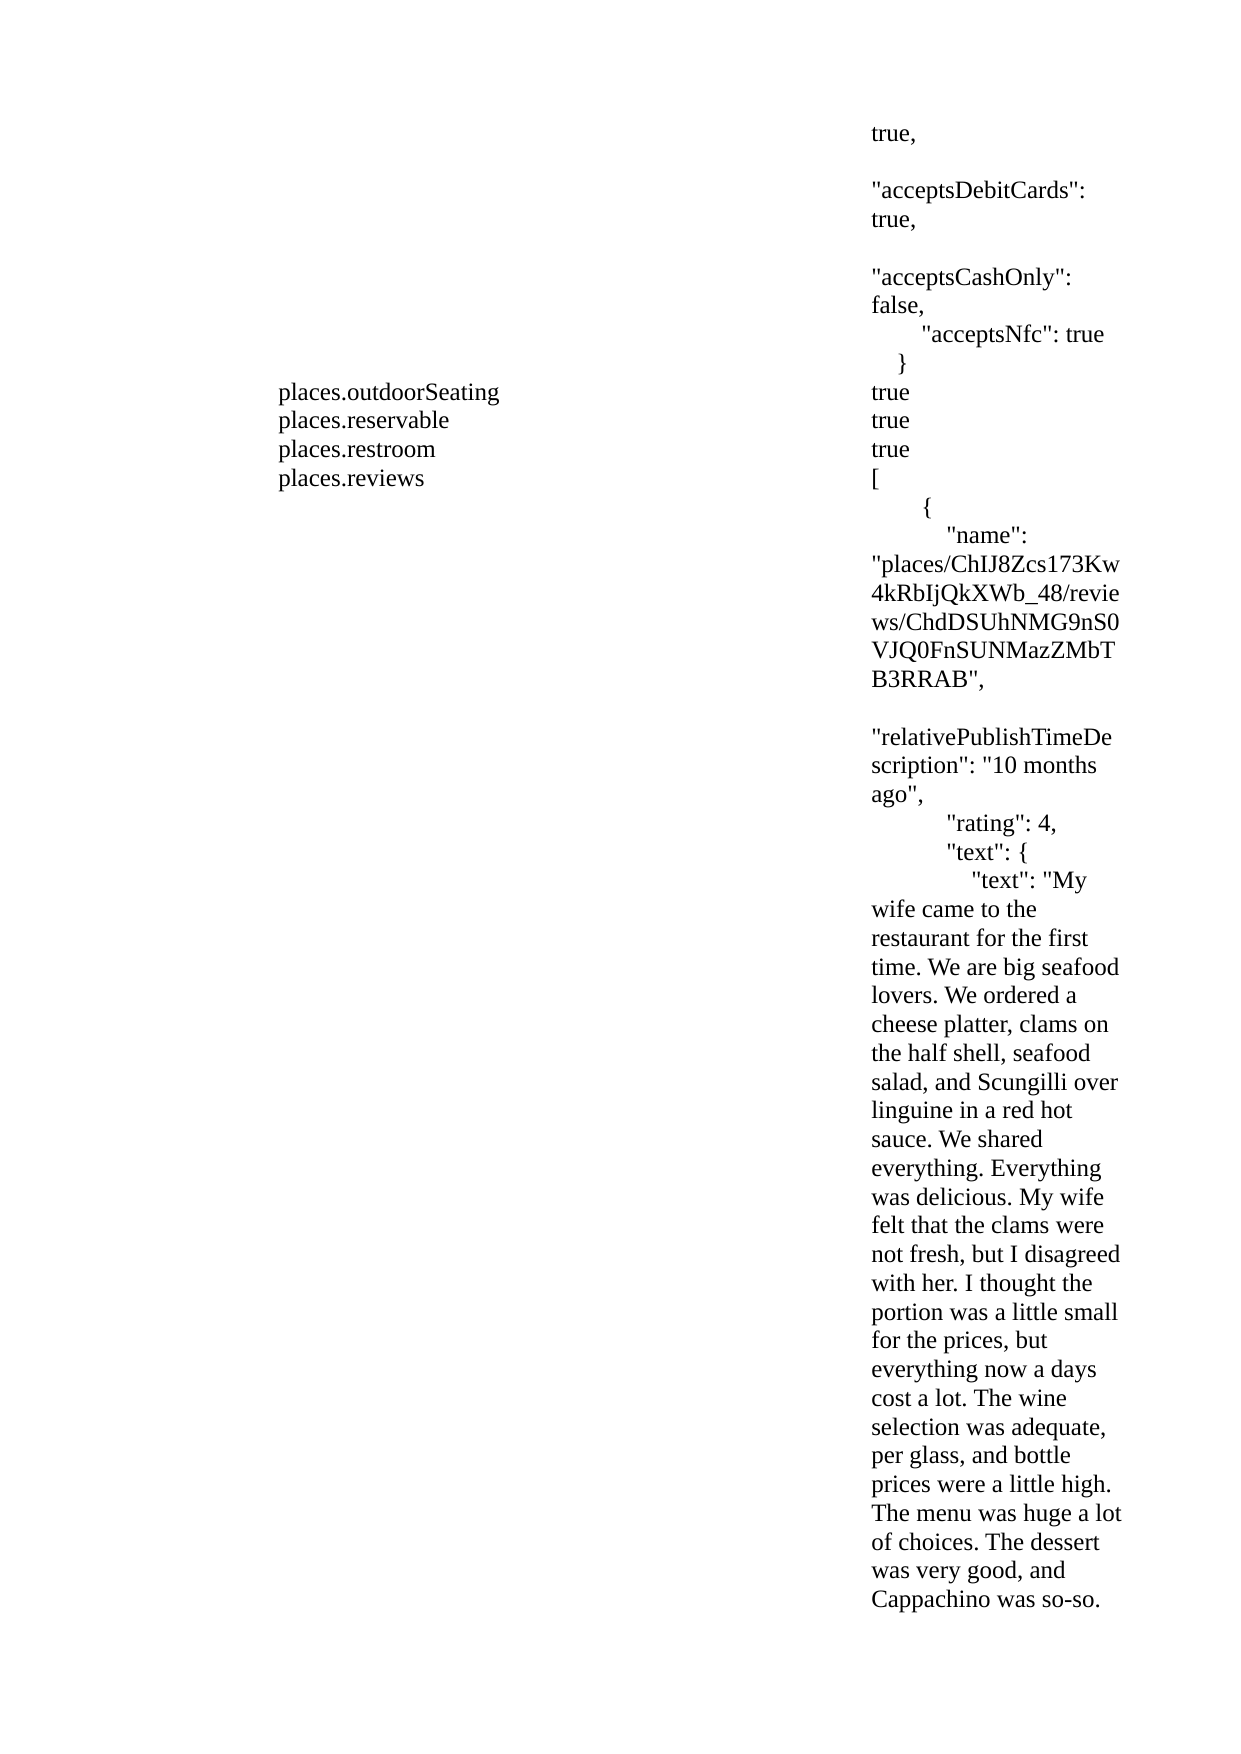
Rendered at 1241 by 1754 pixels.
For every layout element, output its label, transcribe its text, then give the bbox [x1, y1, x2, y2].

table_cell [118, 118, 278, 377]
table_cell [620, 377, 871, 406]
table_cell places.reservable [278, 406, 620, 434]
table_cell [278, 118, 620, 377]
table_cell [118, 377, 278, 406]
table_cell true [871, 434, 1122, 463]
table_cell [620, 118, 871, 377]
table_cell [118, 463, 278, 1613]
table_cell [620, 463, 871, 1613]
table_cell true [871, 406, 1122, 434]
table_cell [118, 434, 278, 463]
table_cell true, "acceptsDebitCards": true, "acceptsCashOnly": false, "acceptsNfc": true } [871, 118, 1122, 377]
table_cell true [871, 377, 1122, 406]
table_cell [620, 406, 871, 434]
table_cell [620, 434, 871, 463]
table_cell [ { "name": "places/ChIJ8Zcs173Kw4kRbIjQkXWb_48/reviews/ChdDSUhNMG9nS0VJQ0FnSUNMazZMbTB3RRAB", "relativePublishTimeDescription": "10 months ago", "rating": 4, "text": { "text": "My wife came to the restaurant for the first time. We are big seafood lovers. We ordered a cheese platter, clams on the half shell, seafood salad, and Scungilli over linguine in a red hot sauce. We shared everything. Everything was delicious. My wife felt that the clams were not fresh, but I disagreed with her. I thought the portion was a little small for the prices, but everything now a days cost a lot. The wine selection was adequate, per glass, and bottle prices were a little high. The menu was huge a lot of choices. The dessert was very good, and Cappachino was so-so. [871, 463, 1122, 1613]
table_cell [118, 406, 278, 434]
table_cell places.reviews [278, 463, 620, 1613]
table_cell places.outdoorSeating [278, 377, 620, 406]
table_cell places.restroom [278, 434, 620, 463]
